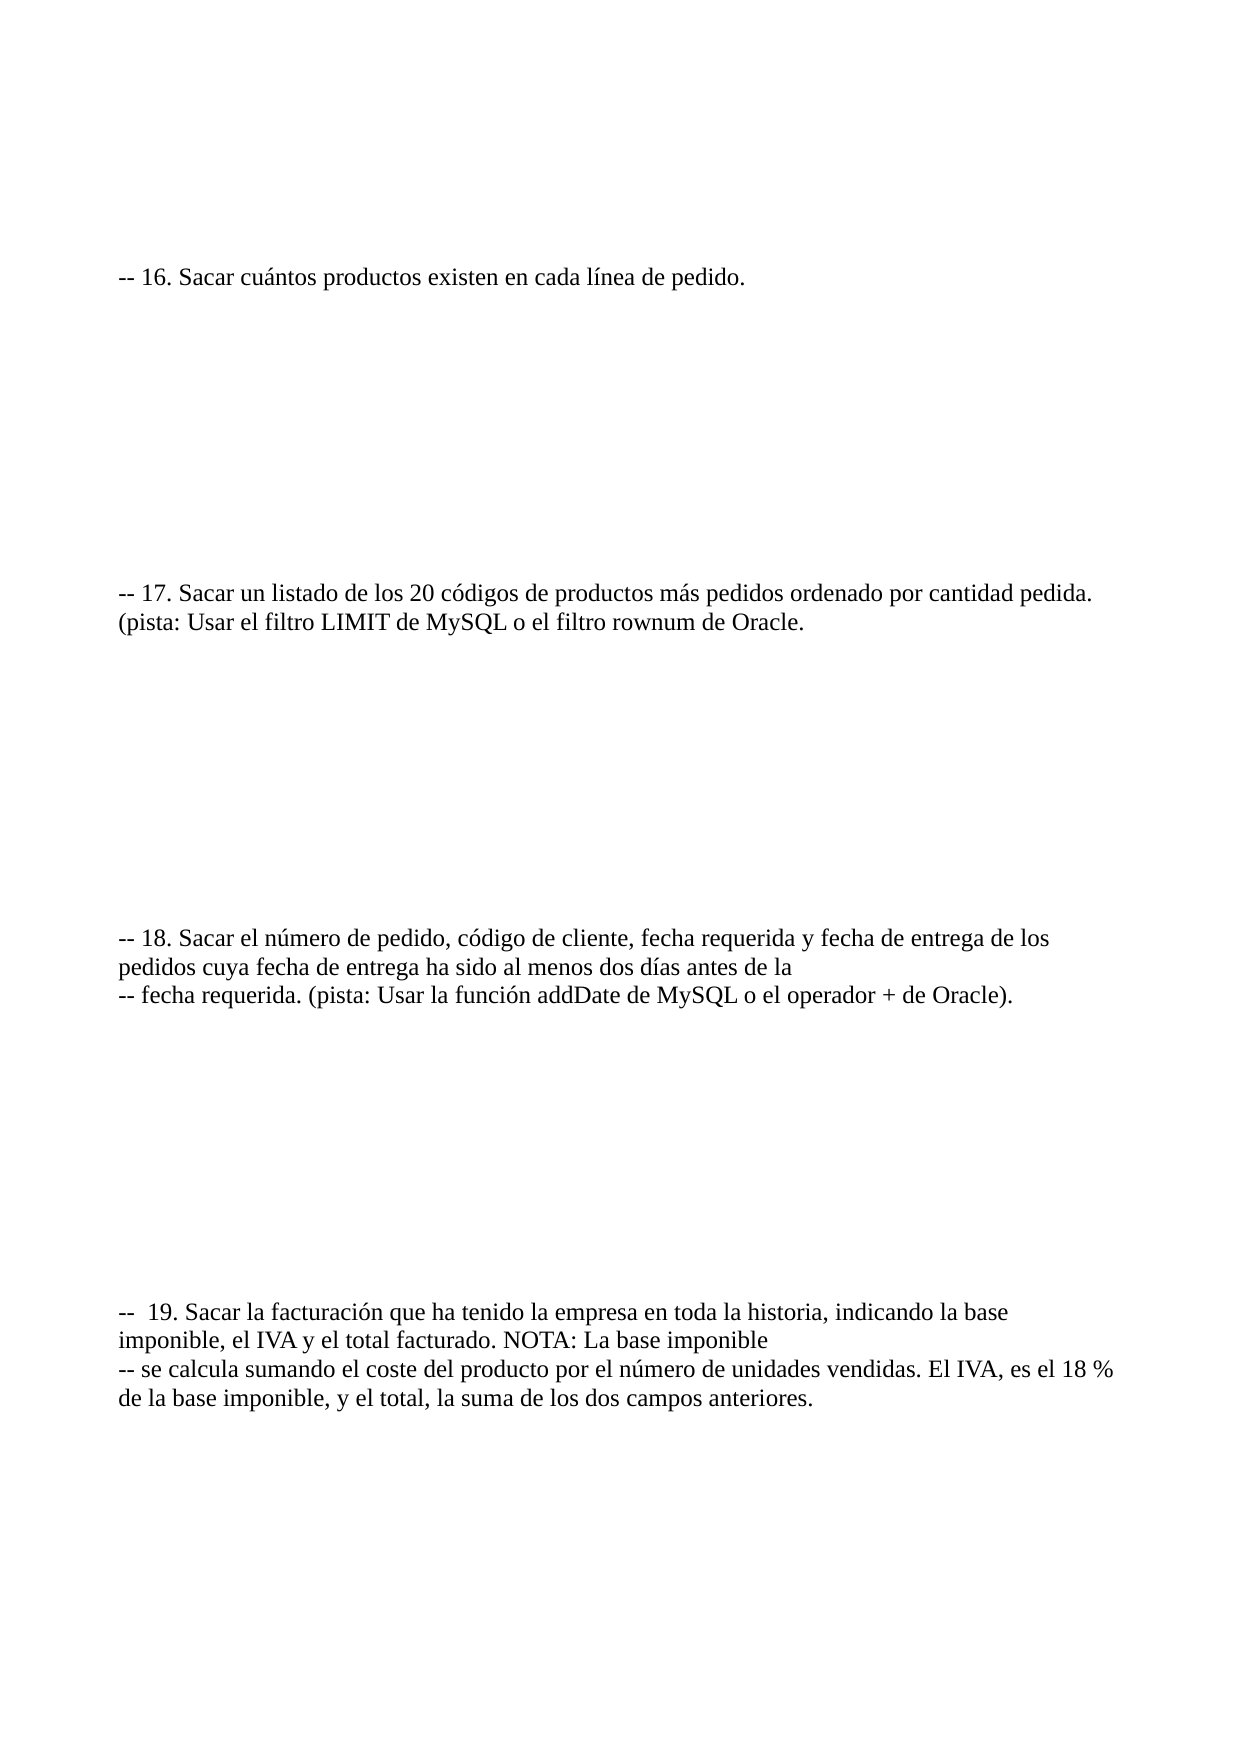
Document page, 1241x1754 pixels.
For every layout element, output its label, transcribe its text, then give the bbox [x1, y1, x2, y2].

text -- 16. Sacar cuántos productos existen en cada línea de pedido. [118, 262, 1122, 291]
text -- fecha requerida. (pista: Usar la función addDate de MySQL o el operador + de Oracle). [118, 981, 1122, 1009]
text -- 19. Sacar la facturación que ha tenido la empresa en toda la historia, indicando la base imponible, el IVA y el total facturado. NOTA: La base imponible [118, 1297, 1122, 1354]
text -- 17. Sacar un listado de los 20 códigos de productos más pedidos ordenado por cantidad pedida. (pista: Usar el filtro LIMIT de MySQL o el filtro rownum de Oracle. [118, 578, 1122, 636]
text -- se calcula sumando el coste del producto por el número de unidades vendidas. El IVA, es el 18 % de la base imponible, y el total, la suma de los dos campos anteriores. [118, 1354, 1122, 1412]
text -- 18. Sacar el número de pedido, código de cliente, fecha requerida y fecha de entrega de los pedidos cuya fecha de entrega ha sido al menos dos días antes de la [118, 923, 1122, 981]
